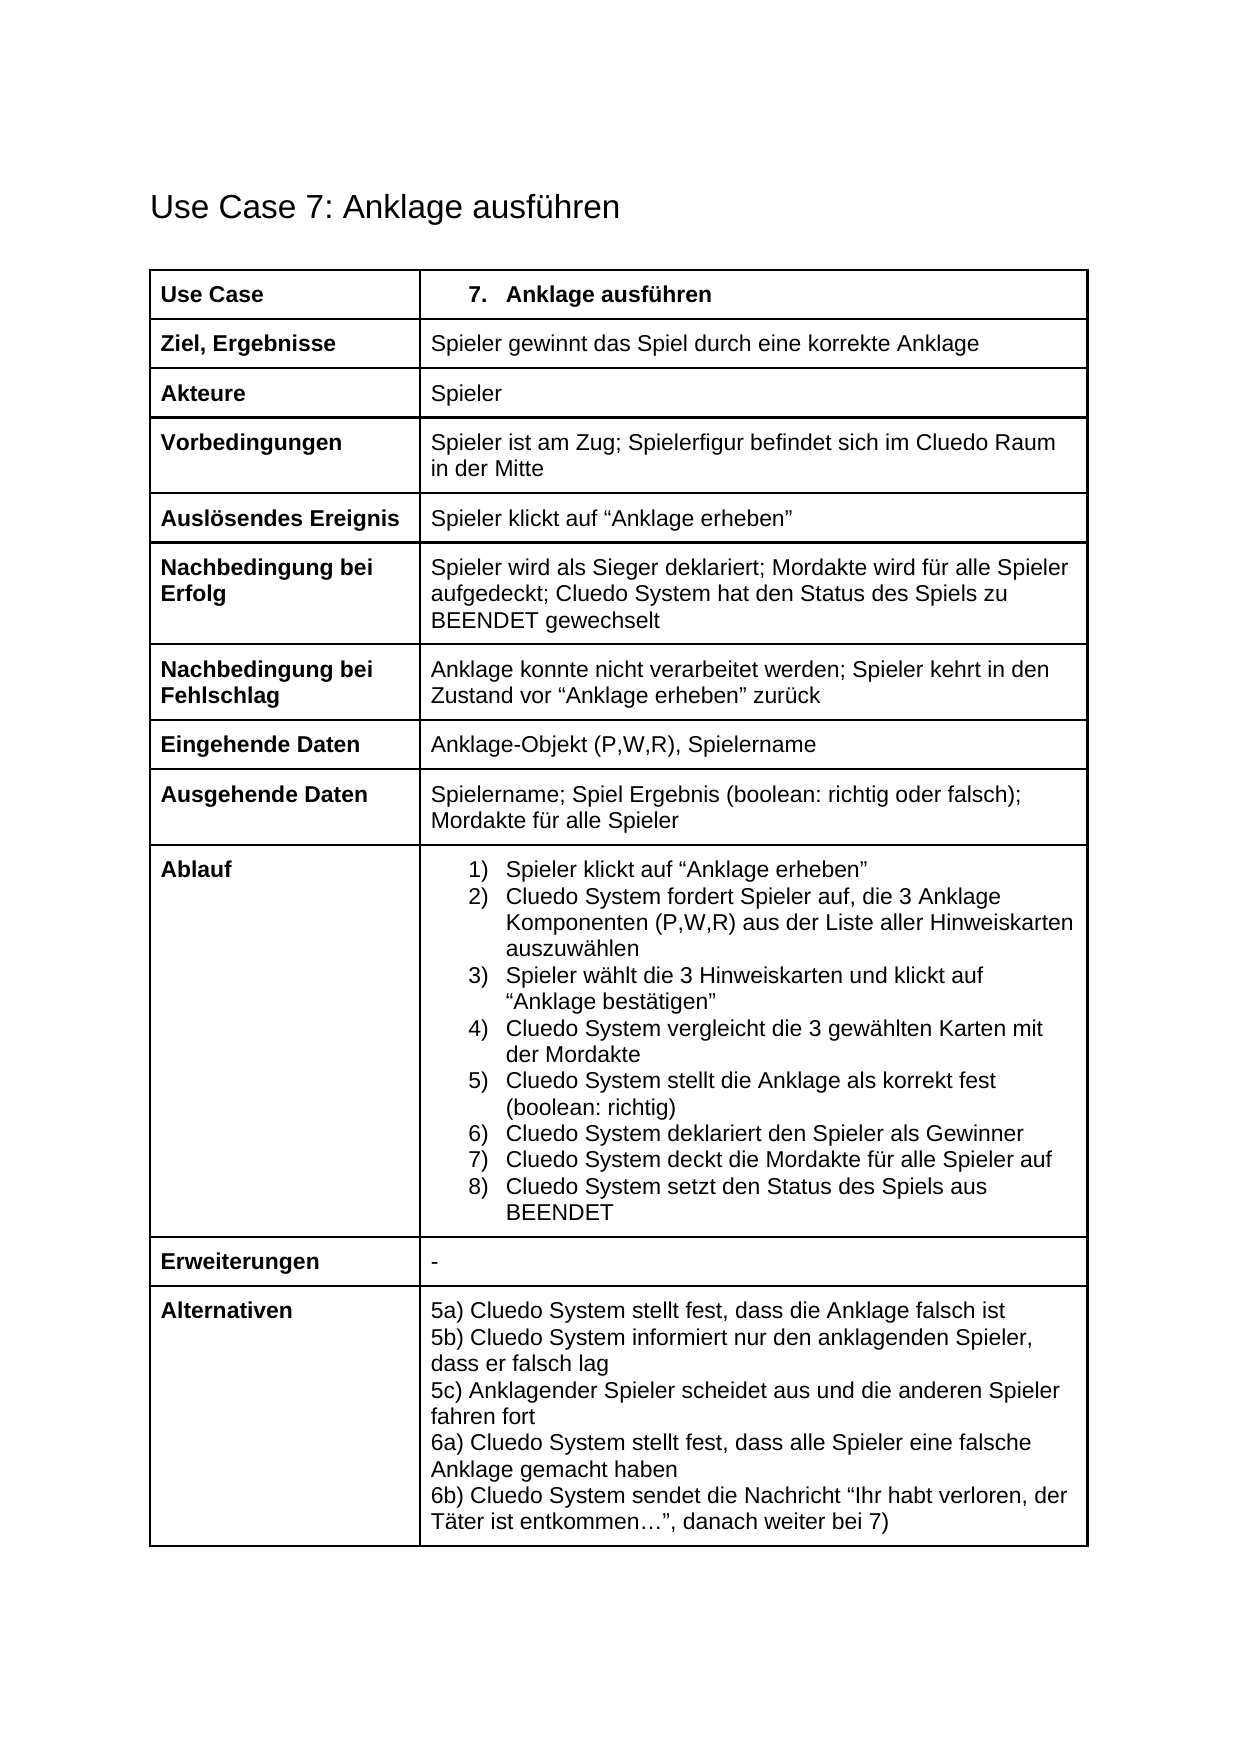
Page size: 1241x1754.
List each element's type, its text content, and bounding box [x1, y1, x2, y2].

table_cell 5a) Cluedo System stellt fest, dass die Anklage falsch ist 5b) Cluedo System informiert nur den anklagenden Spieler, dass er falsch lag 5c) Anklagender Spieler scheidet aus und die anderen Spieler fahren fort 6a) Cluedo System stellt fest, dass alle Spieler eine falsche Anklage gemacht haben 6b) Cluedo System sendet die Nachricht “Ihr habt verloren, der Täter ist entkommen…”, danach weiter bei 7) [421, 1287, 1086, 1545]
table_cell Ablauf [151, 846, 419, 1236]
table_cell Akteure [151, 369, 419, 416]
table_cell - [421, 1238, 1086, 1285]
table_cell Alternativen [151, 1287, 419, 1545]
table_header Anklage ausführen [421, 271, 1086, 318]
table_cell Spieler klickt auf “Anklage erheben” [421, 494, 1086, 541]
subtitle Use Case 7: Anklage ausführen [150, 187, 1090, 226]
table_cell Anklage konnte nicht verarbeitet werden; Spieler kehrt in den Zustand vor “Anklage erheben” zurück [421, 645, 1086, 719]
table_cell Spieler ist am Zug; Spielerfigur befindet sich im Cluedo Raum in der Mitte [421, 419, 1086, 492]
table_cell Nachbedingung bei Erfolg [151, 544, 419, 643]
table_cell Spieler wird als Sieger deklariert; Mordakte wird für alle Spieler aufgedeckt; Cluedo System hat den Status des Spiels zu BEENDET gewechselt [421, 544, 1086, 643]
table_cell Ausgehende Daten [151, 770, 419, 844]
table_cell Spielername; Spiel Ergebnis (boolean: richtig oder falsch); Mordakte für alle Spieler [421, 770, 1086, 844]
table_header Use Case [151, 271, 419, 318]
table_cell Spieler gewinnt das Spiel durch eine korrekte Anklage [421, 320, 1086, 367]
table_cell Eingehende Daten [151, 721, 419, 768]
table_cell Vorbedingungen [151, 419, 419, 492]
table_cell Spieler [421, 369, 1086, 416]
table_cell Nachbedingung bei Fehlschlag [151, 645, 419, 719]
table_cell Erweiterungen [151, 1238, 419, 1285]
table_cell Auslösendes Ereignis [151, 494, 419, 541]
table_cell Ziel, Ergebnisse [151, 320, 419, 367]
table_cell Spieler klickt auf “Anklage erheben” Cluedo System fordert Spieler auf, die 3 Anklage Komponenten (P,W,R) aus der Liste aller Hinweiskarten auszuwählen Spieler wählt die 3 Hinweiskarten und klickt auf “Anklage bestätigen” Cluedo System vergleicht die 3 gewählten Karten mit der Mordakte Cluedo System stellt die Anklage als korrekt fest (boolean: richtig) Cluedo System deklariert den Spieler als Gewinner Cluedo System deckt die Mordakte für alle Spieler auf Cluedo System setzt den Status des Spiels aus BEENDET [421, 846, 1086, 1236]
table_cell Anklage-Objekt (P,W,R), Spielername [421, 721, 1086, 768]
